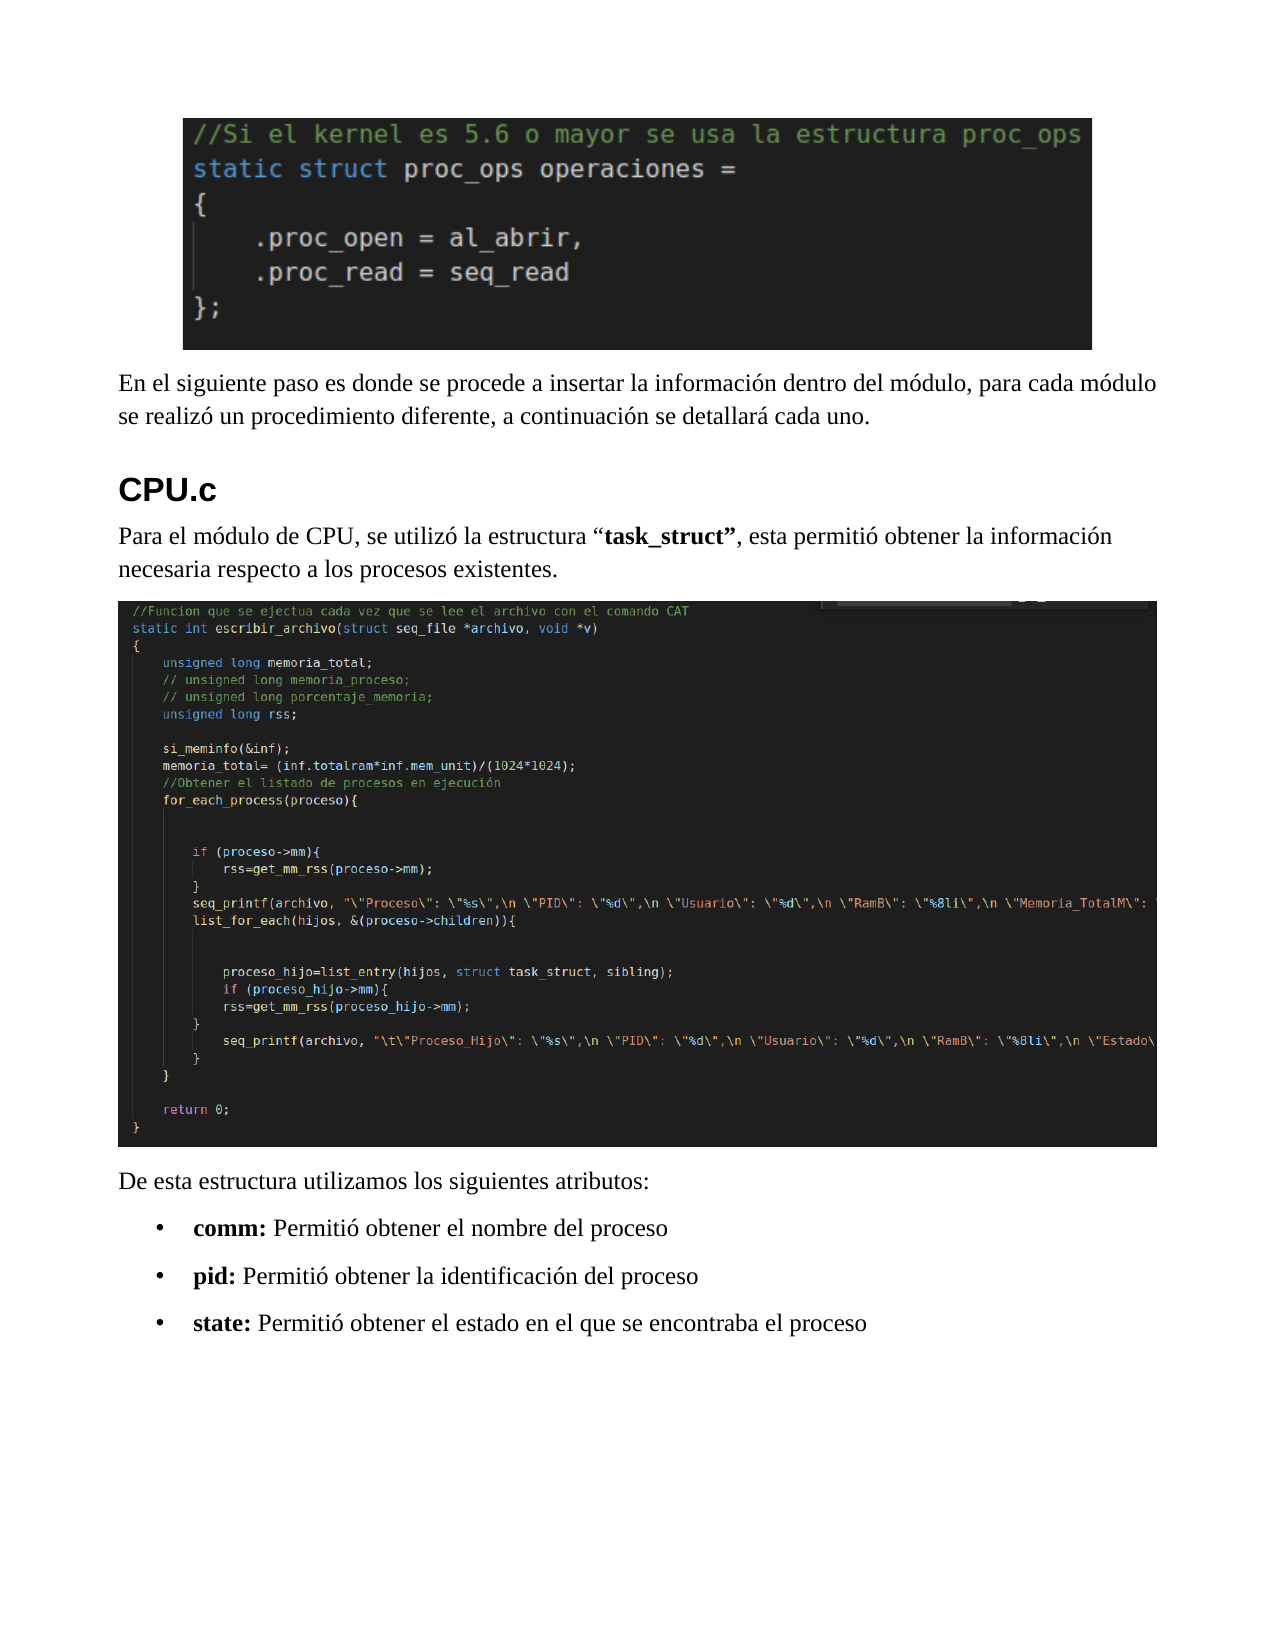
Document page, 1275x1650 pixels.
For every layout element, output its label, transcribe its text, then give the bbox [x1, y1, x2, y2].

list comm: Permitió obtener el nombre del proceso [156, 1213, 1157, 1242]
text Para el módulo de CPU, se utilizó la estructura “task_struct”, esta permitió obtener la información necesaria respecto a los procesos existentes. [118, 521, 1157, 583]
text En el siguiente paso es donde se procede a insertar la información dentro del módulo, para cada módulo se realizó un procedimiento diferente, a continuación se detallará cada uno. [118, 368, 1157, 430]
list state: Permitió obtener el estado en el que se encontraba el proceso [156, 1308, 1157, 1337]
picture [118, 601, 1157, 1147]
subtitle CPU.c [118, 470, 1157, 508]
picture [182, 118, 1093, 350]
text De esta estructura utilizamos los siguientes atributos: [118, 1166, 1157, 1194]
list pid: Permitió obtener la identificación del proceso [156, 1261, 1157, 1290]
